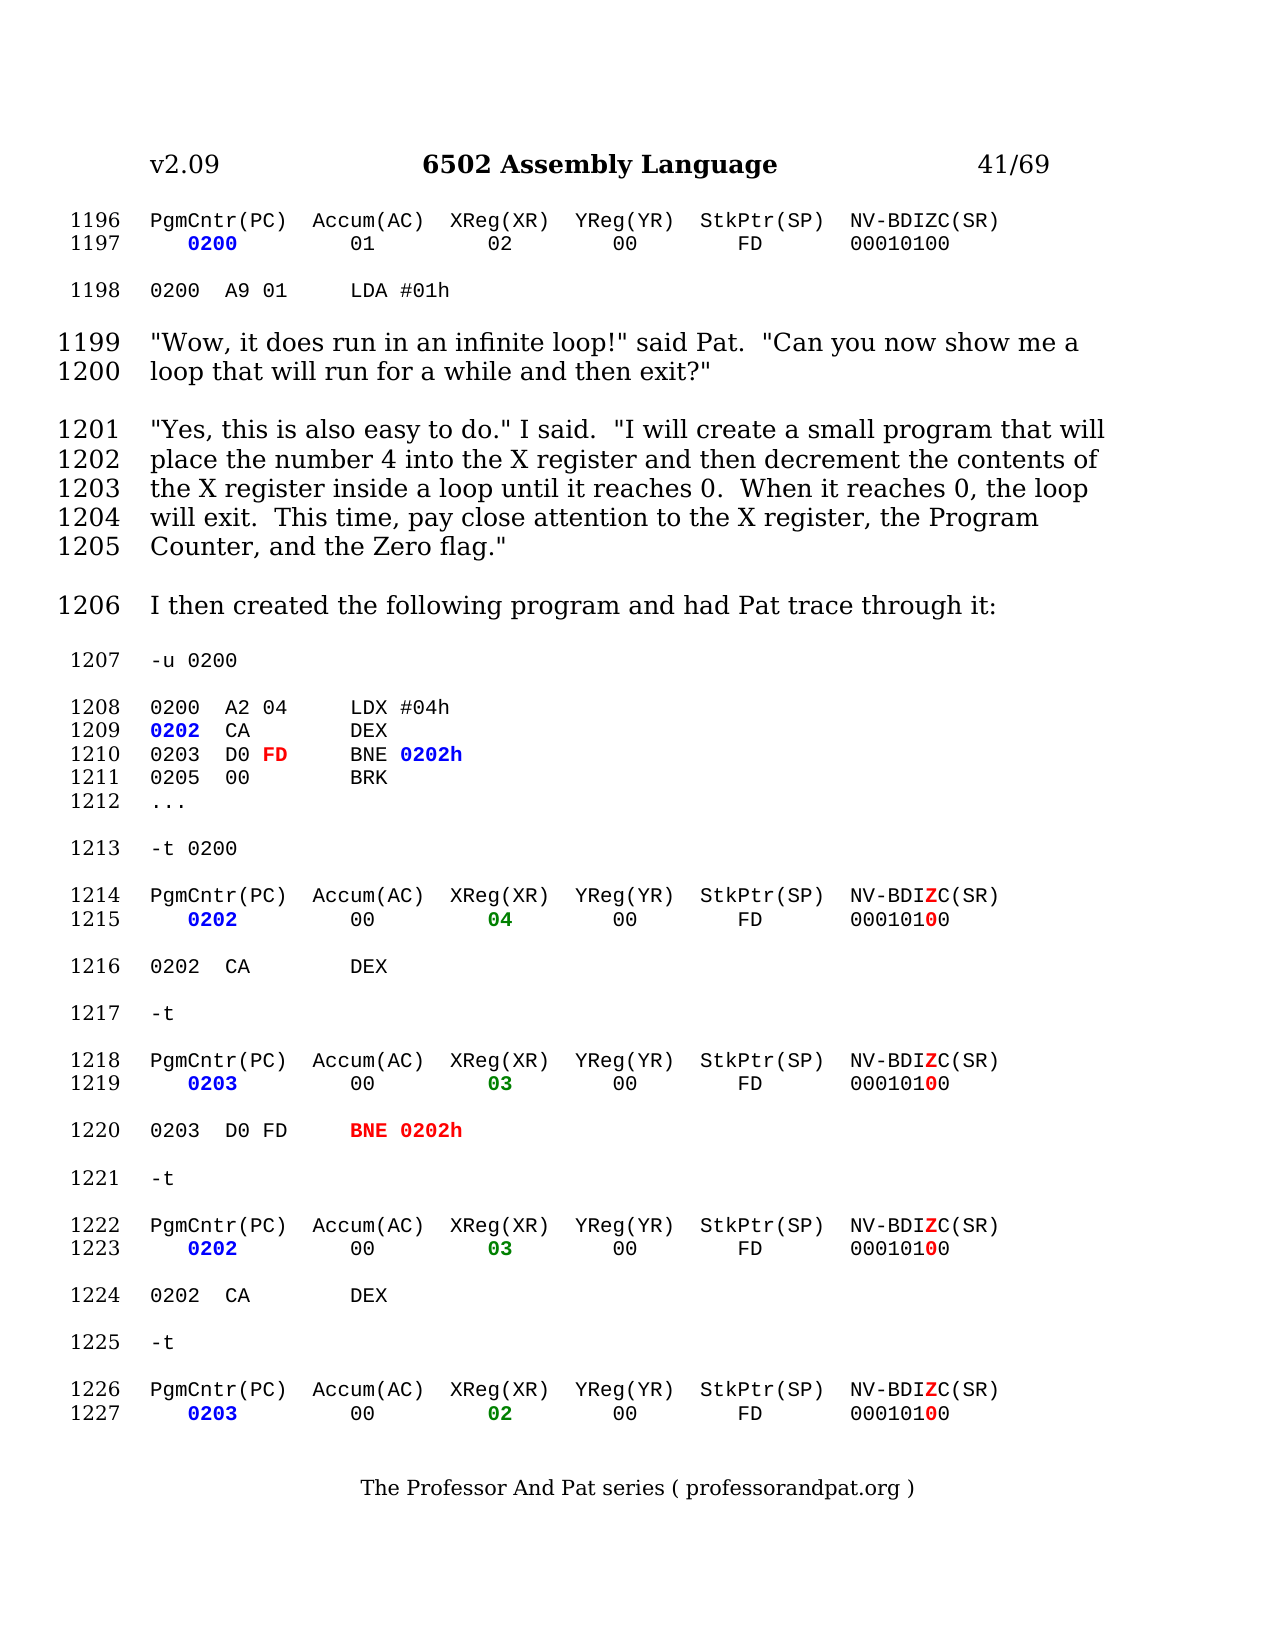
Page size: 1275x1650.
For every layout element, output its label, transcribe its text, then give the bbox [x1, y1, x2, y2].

text PgmCntr(PC) Accum(AC) XReg(XR) YReg(YR) StkPtr(SP) NV-BDIZC(SR) [150, 1215, 1125, 1238]
text ... [150, 791, 1125, 814]
text 0203 D0 FD BNE 0202h [150, 744, 1125, 767]
text 0200 A2 04 LDX #04h [150, 697, 1125, 720]
text PgmCntr(PC) Accum(AC) XReg(XR) YReg(YR) StkPtr(SP) NV-BDIZC(SR) [150, 210, 1125, 233]
text -t [150, 1003, 1125, 1026]
text 0203 00 03 00 FD 00010100 [150, 1073, 1125, 1097]
text PgmCntr(PC) Accum(AC) XReg(XR) YReg(YR) StkPtr(SP) NV-BDIZC(SR) [150, 1050, 1125, 1073]
text 0203 D0 FD BNE 0202h [150, 1121, 1125, 1144]
text I then created the following program and had Pat trace through it: [150, 591, 1125, 620]
text 0202 CA DEX [150, 956, 1125, 979]
text 0202 CA DEX [150, 1285, 1125, 1309]
text 0202 CA DEX [150, 720, 1125, 744]
text 0202 00 04 00 FD 00010100 [150, 909, 1125, 932]
text PgmCntr(PC) Accum(AC) XReg(XR) YReg(YR) StkPtr(SP) NV-BDIZC(SR) [150, 1379, 1125, 1403]
text -t [150, 1332, 1125, 1356]
text -t [150, 1168, 1125, 1191]
text 0202 00 03 00 FD 00010100 [150, 1238, 1125, 1262]
text 0200 A9 01 LDA #01h [150, 281, 1125, 304]
text "Wow, it does run in an infinite loop!" said Pat. "Can you now show me a loop that will run for a while and then exit?" [150, 328, 1125, 386]
text "Yes, this is also easy to do." I said. "I will create a small program that will place the number 4 into the X register and then decrement the contents of the X register inside a loop until it reaches 0. When it reaches 0, the loop will exit. This time, pay close attention to the X register, the Program Counter, and the Zero flag." [150, 416, 1125, 562]
text -t 0200 [150, 838, 1125, 862]
text 0200 01 02 00 FD 00010100 [150, 233, 1125, 257]
text PgmCntr(PC) Accum(AC) XReg(XR) YReg(YR) StkPtr(SP) NV-BDIZC(SR) [150, 885, 1125, 909]
text 0205 00 BRK [150, 767, 1125, 791]
text -u 0200 [150, 650, 1125, 673]
text 0203 00 02 00 FD 00010100 [150, 1403, 1125, 1427]
